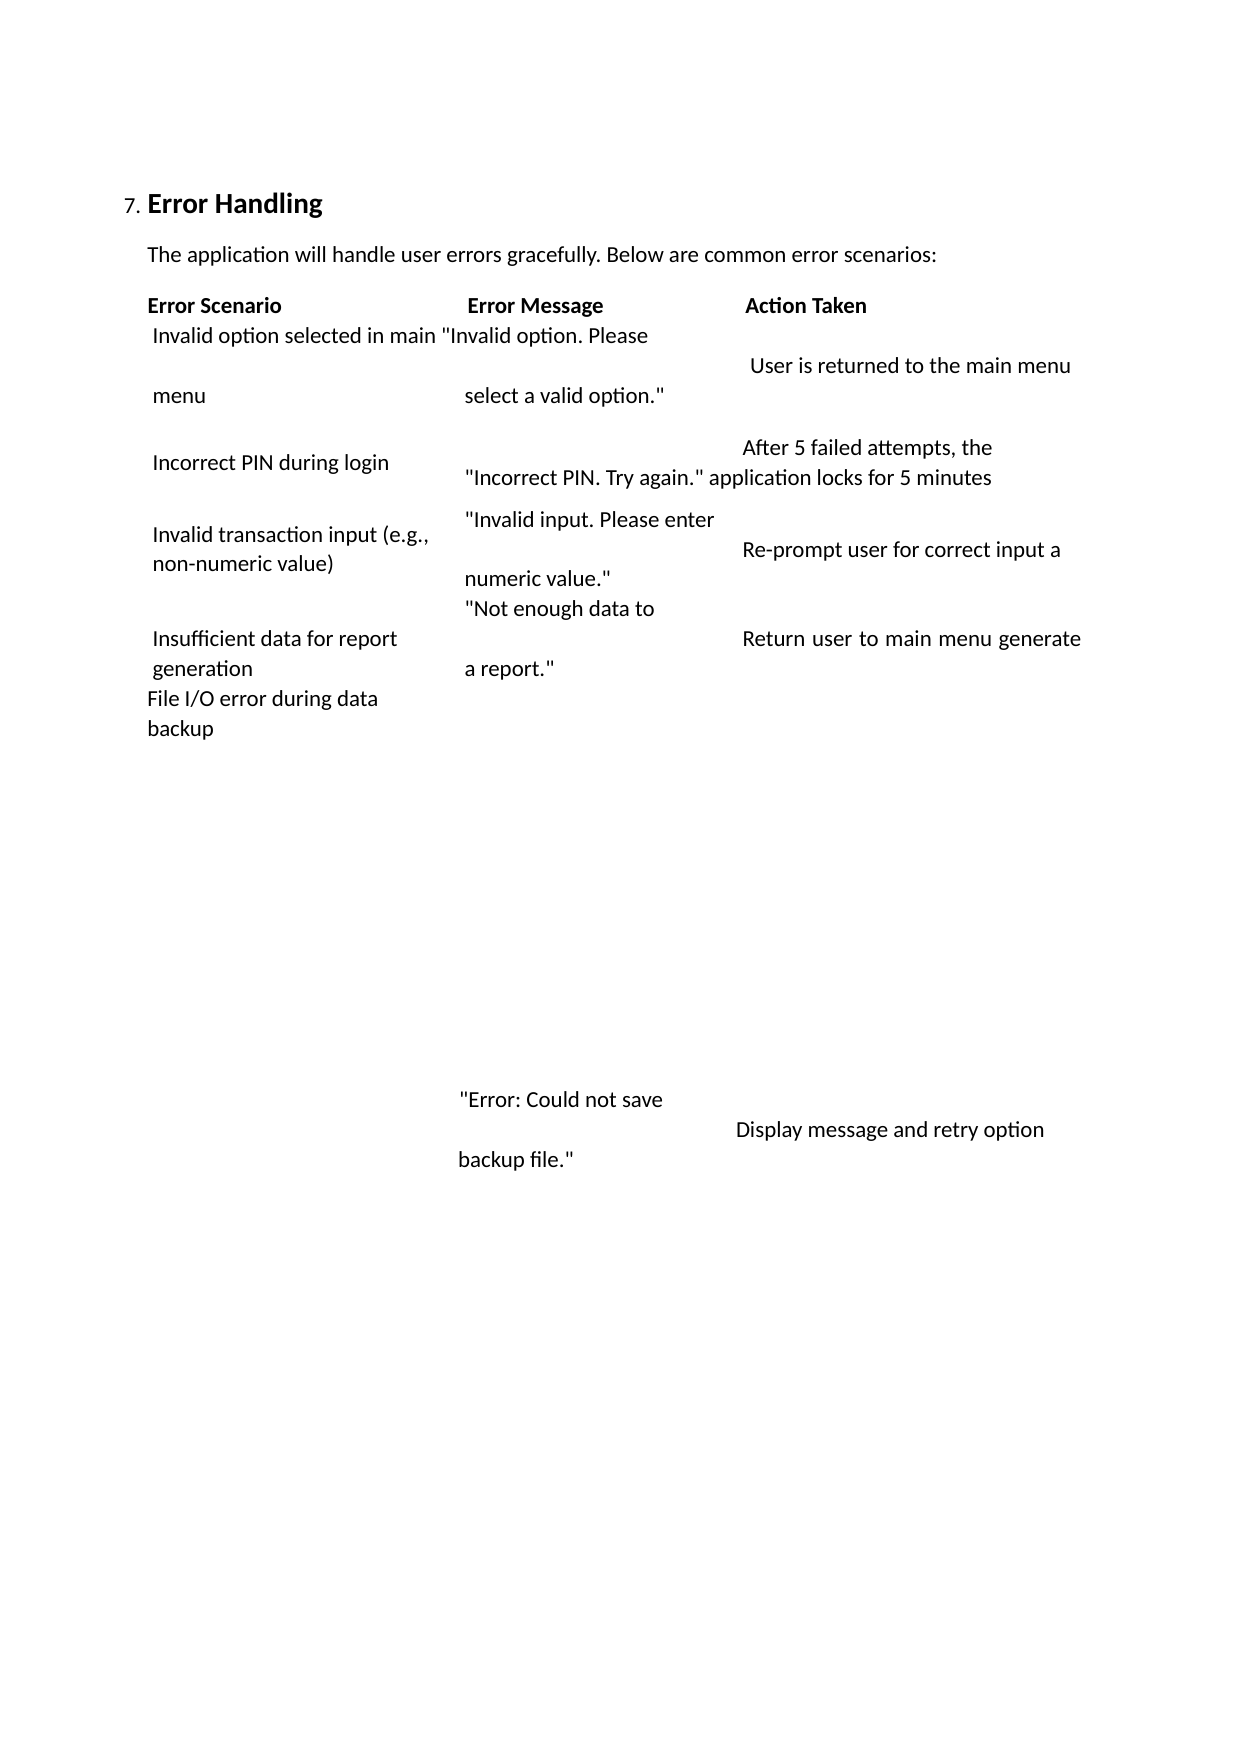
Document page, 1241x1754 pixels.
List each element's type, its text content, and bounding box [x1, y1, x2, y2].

list Error Handling [123, 185, 1097, 221]
text File I/O error during data backup [147, 684, 390, 742]
table_cell select a valid option." [464, 381, 1081, 422]
table_cell After 5 failed attempts, the "Incorrect PIN. Try again." application locks for 5 minutes [464, 422, 1081, 505]
table_cell menu [152, 381, 464, 422]
text The application will handle user errors gracefully. Below are common error scenarios: [147, 240, 1097, 268]
table_cell Insufficient data for report generation [152, 594, 464, 684]
table_cell "Not enough data to Return user to main menu generate a report." [464, 594, 1081, 684]
text Display message and retry option backup file." [458, 1116, 1069, 1173]
table_cell Incorrect PIN during login [152, 422, 464, 505]
table_cell Invalid transaction input (e.g., non-numeric value) [152, 505, 464, 594]
text "Error: Could not save [459, 1086, 1069, 1113]
table_cell "Invalid input. Please enter Re-prompt user for correct input a numeric value." [464, 505, 1081, 594]
table_header Invalid option selected in main "Invalid option. Please User is returned to the main menu [152, 321, 1081, 381]
text Error Scenario Error Message Action Taken [147, 291, 1097, 319]
